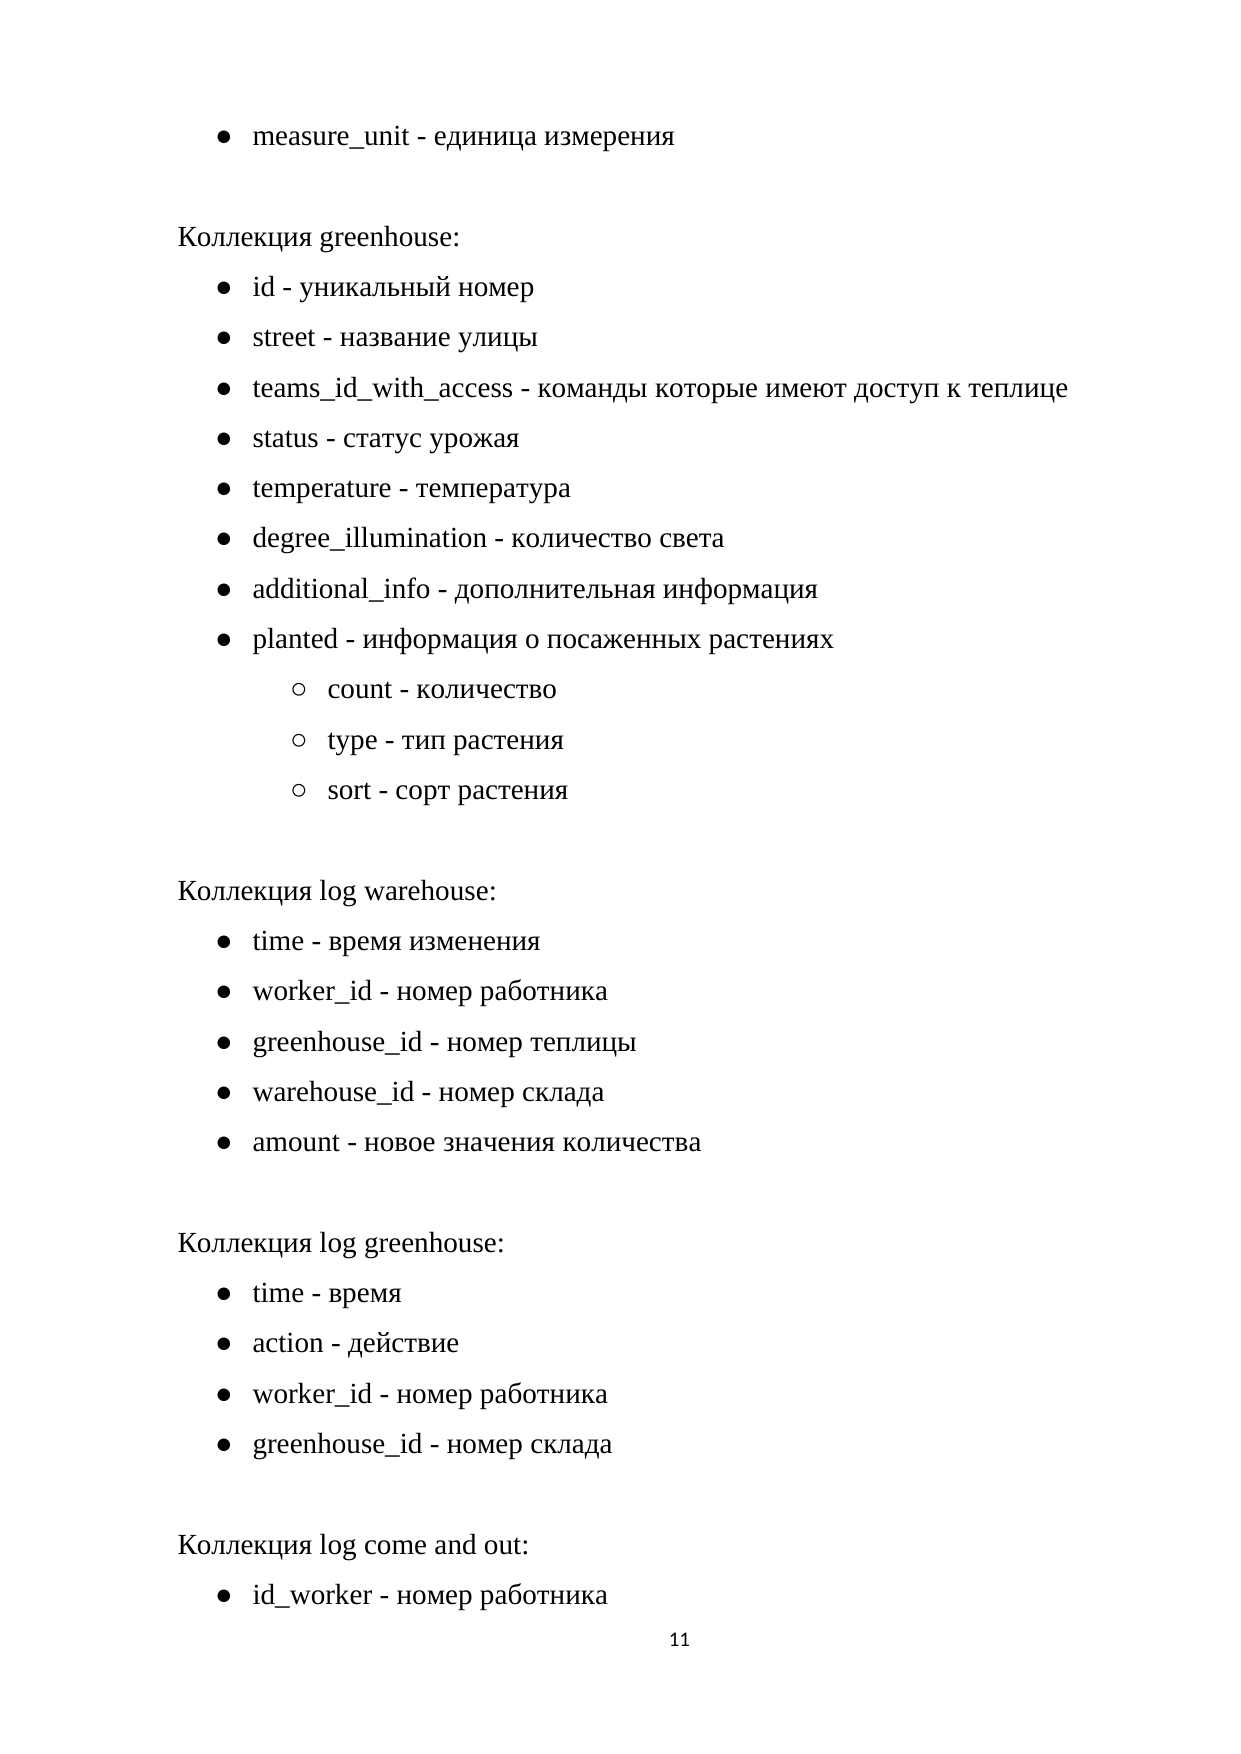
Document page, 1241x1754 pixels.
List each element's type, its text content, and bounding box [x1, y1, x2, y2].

text Коллекция greenhouse: [177, 219, 1181, 252]
list sort - сорт растения [290, 772, 1181, 806]
list action - действие [215, 1326, 1181, 1359]
list status - статус урожая [215, 420, 1181, 453]
list id - уникальный номер [215, 269, 1181, 303]
list worker_id - номер работника [215, 1376, 1181, 1409]
list amount - новое значения количества [215, 1124, 1181, 1158]
list additional_info - дополнительная информация [215, 571, 1181, 604]
list degree_illumination - количество света [215, 521, 1181, 554]
list time - время [215, 1275, 1181, 1309]
list greenhouse_id - номер теплицы [215, 1024, 1181, 1057]
list id_worker - номер работника [215, 1577, 1181, 1611]
list count - количество [290, 672, 1181, 705]
list warehouse_id - номер склада [215, 1074, 1181, 1108]
text Коллекция log greenhouse: [177, 1225, 1181, 1258]
list street - название улицы [215, 319, 1181, 353]
text Коллекция log come and out: [177, 1527, 1181, 1560]
list type - тип растения [290, 722, 1181, 755]
list planted - информация о посаженных растениях [215, 621, 1181, 655]
list measure_unit - единица измерения [215, 118, 1181, 152]
list worker_id - номер работника [215, 973, 1181, 1007]
list teams_id_with_access - команды которые имеют доступ к теплице [215, 370, 1181, 403]
list temperature - температура [215, 470, 1181, 504]
list greenhouse_id - номер склада [215, 1426, 1181, 1460]
text Коллекция log warehouse: [177, 873, 1181, 906]
list time - время изменения [215, 923, 1181, 957]
